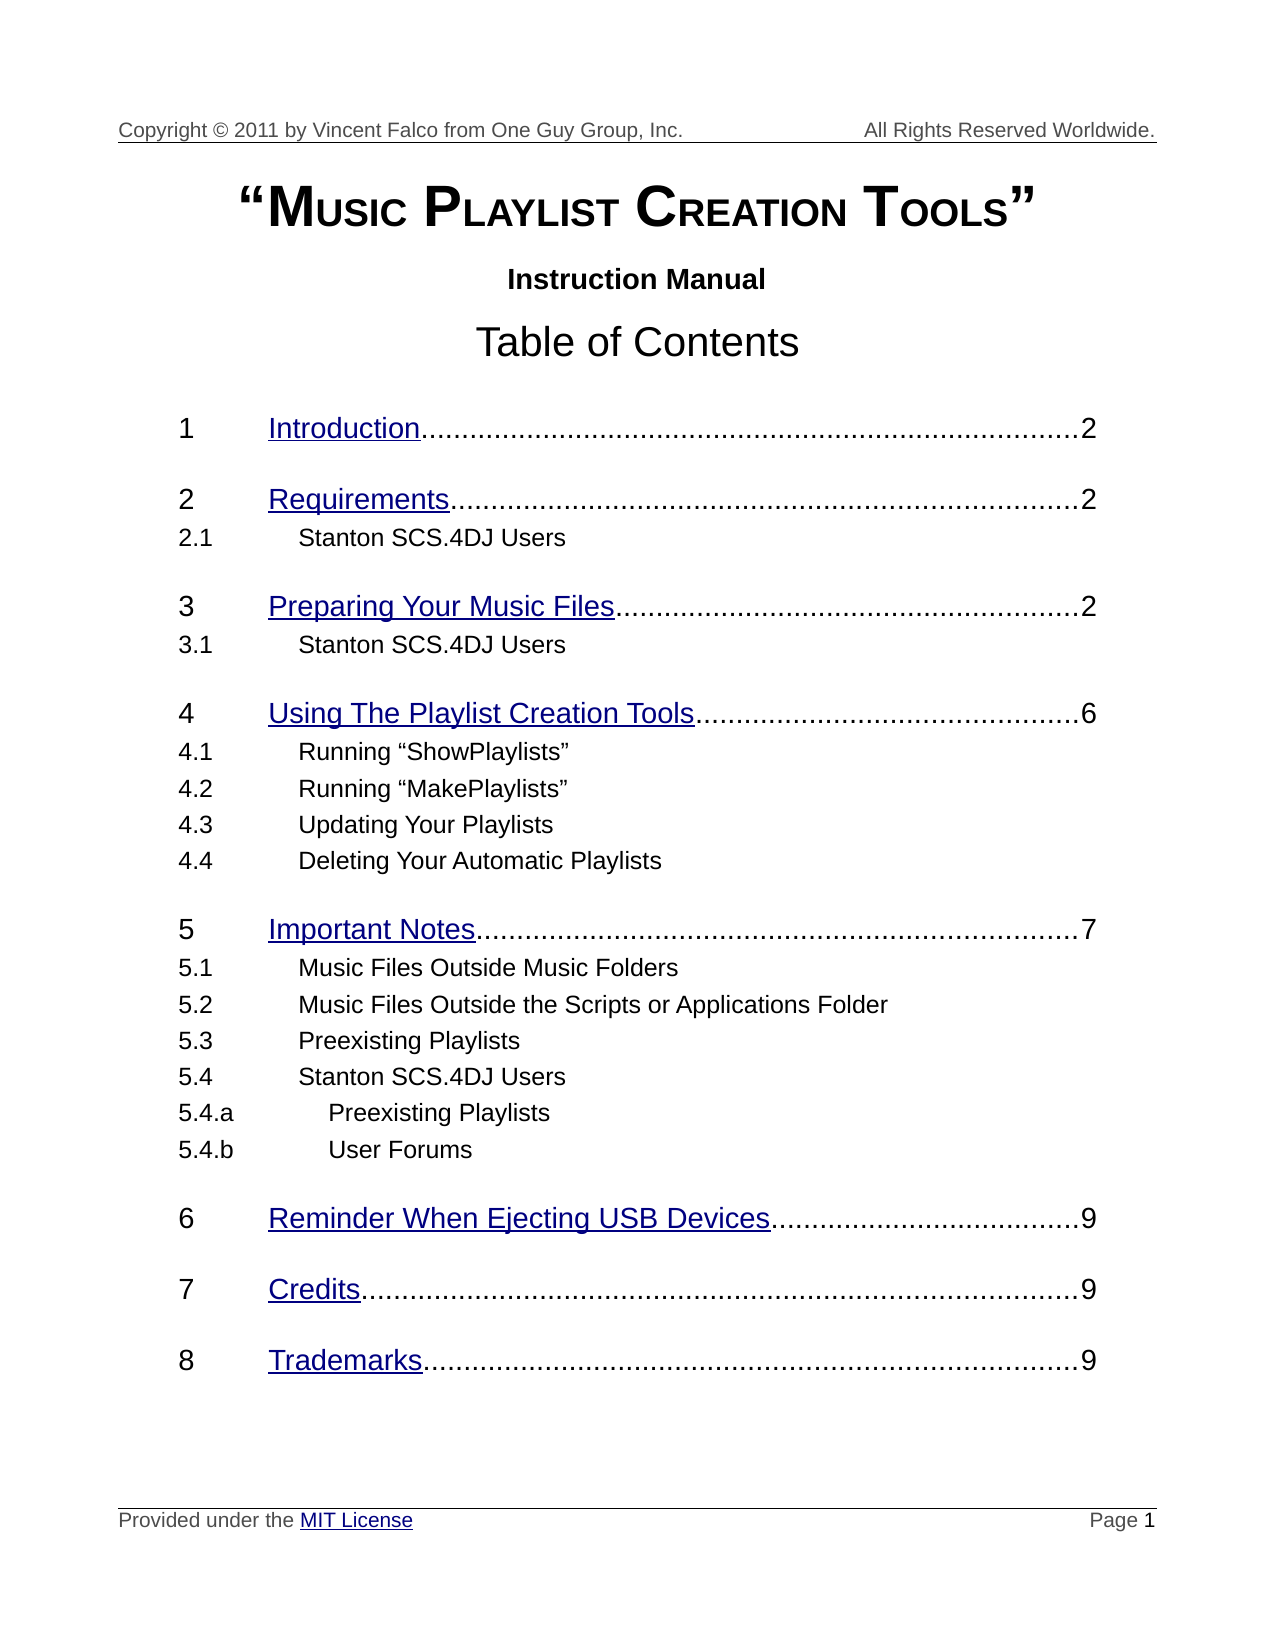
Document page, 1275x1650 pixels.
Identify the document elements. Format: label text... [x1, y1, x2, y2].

text 2 Requirements 2 [178, 482, 1097, 515]
text 5.4.a Preexisting Playlists [178, 1098, 1097, 1127]
title “Music Playlist Creation Tools” [118, 172, 1157, 239]
text 4.2 Running “MakePlaylists” [178, 774, 1097, 802]
text 4.1 Running “ShowPlaylists” [178, 737, 1097, 766]
text 3 Preparing Your Music Files 2 [178, 589, 1097, 623]
text 5.1 Music Files Outside Music Folders [178, 953, 1097, 982]
text 2.1 Stanton SCS.4DJ Users [178, 523, 1097, 552]
text 5.3 Preexisting Playlists [178, 1026, 1097, 1055]
text 7 Credits 9 [178, 1272, 1097, 1306]
subtitle Table of Contents [118, 318, 1157, 366]
text 5.2 Music Files Outside the Scripts or Applications Folder [178, 990, 1097, 1018]
text 3.1 Stanton SCS.4DJ Users [178, 630, 1097, 659]
text 6 Reminder When Ejecting USB Devices 9 [178, 1201, 1097, 1234]
text 1 Introduction 2 [178, 411, 1097, 444]
text 4.4 Deleting Your Automatic Playlists [178, 846, 1097, 875]
text 4 Using The Playlist Creation Tools 6 [178, 696, 1097, 730]
text 5 Important Notes 7 [178, 912, 1097, 946]
subtitle Instruction Manual [118, 262, 1155, 295]
text 5.4 Stanton SCS.4DJ Users [178, 1062, 1097, 1091]
text 5.4.b User Forums [178, 1135, 1097, 1163]
text 4.3 Updating Your Playlists [178, 810, 1097, 839]
text 8 Trademarks 9 [178, 1343, 1097, 1377]
